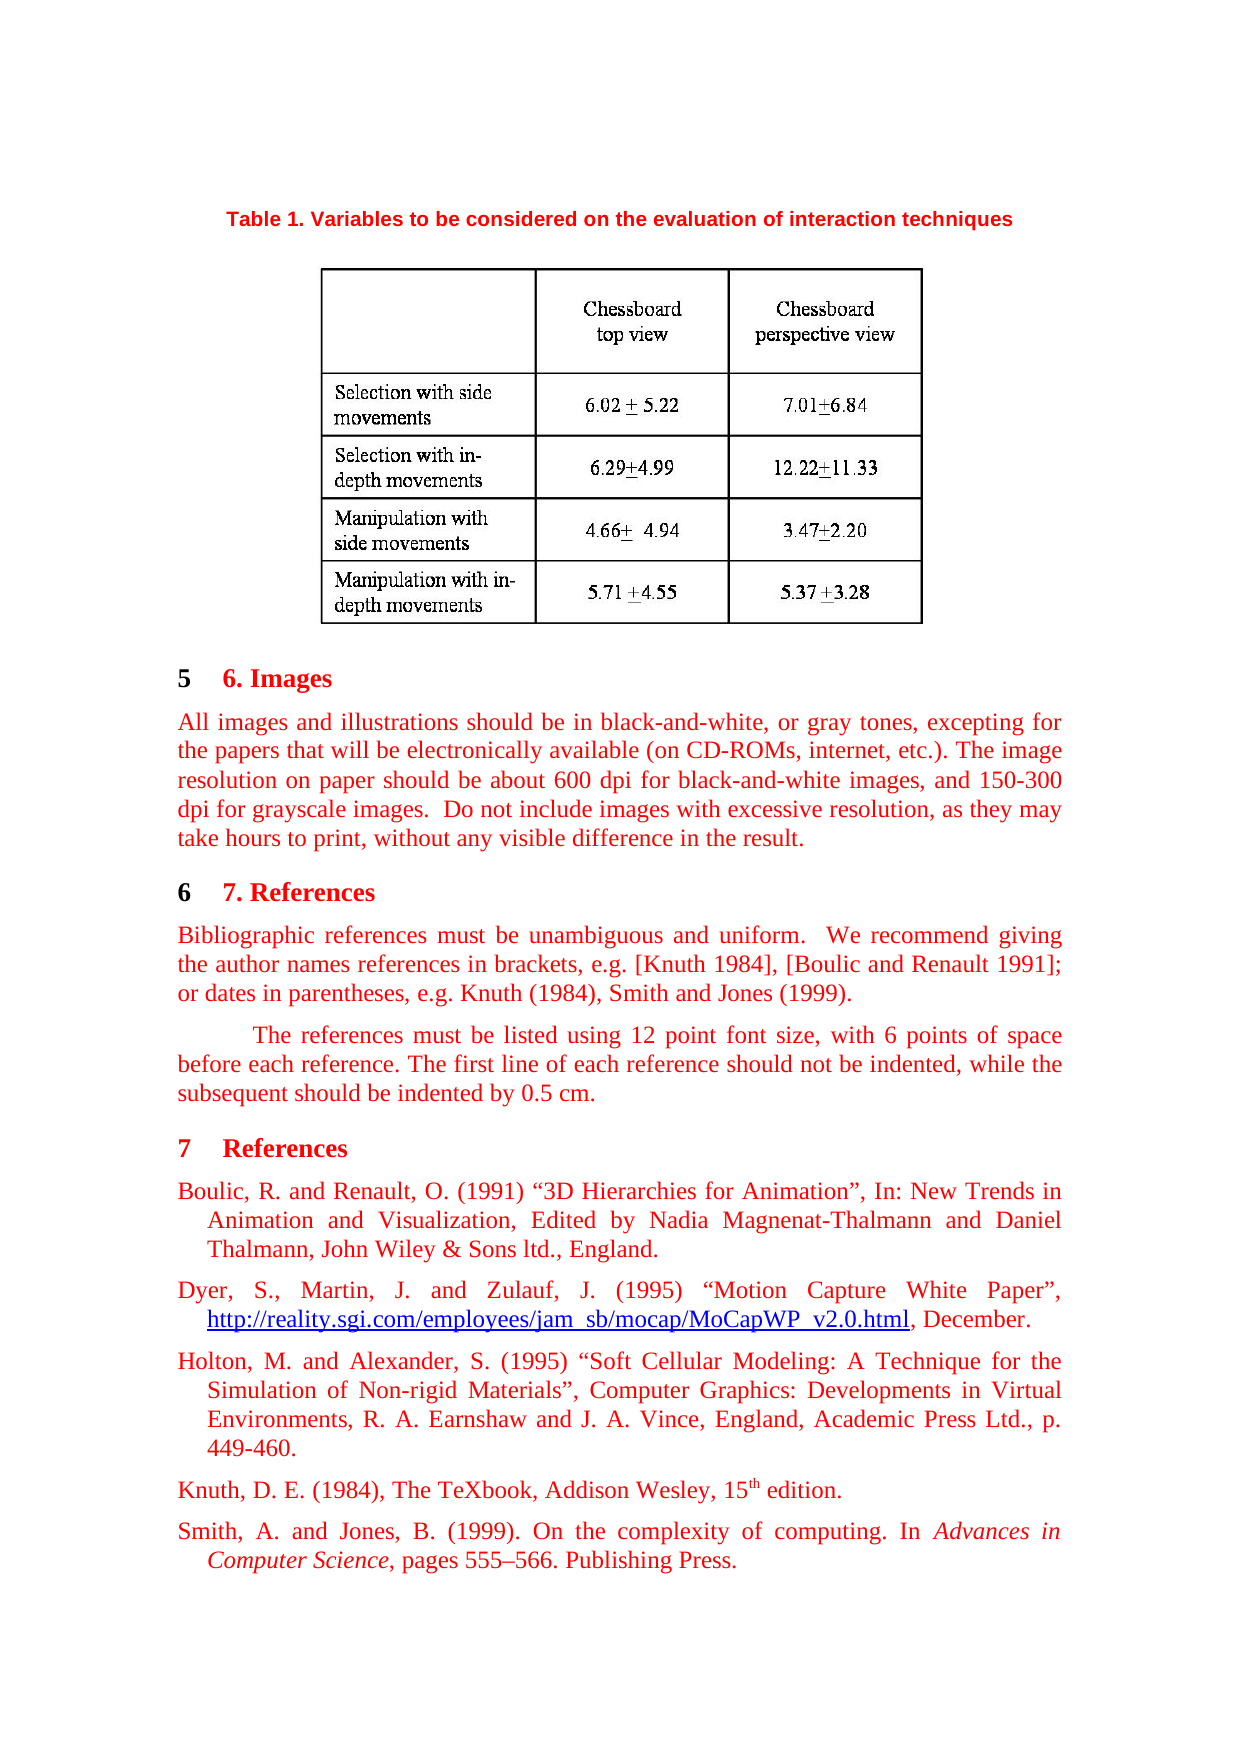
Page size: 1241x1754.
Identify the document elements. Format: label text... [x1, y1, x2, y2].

subtitle 7. References [177, 877, 1063, 908]
text Bibliographic references must be unambiguous and uniform. We recommend giving the author names references in brackets, e.g. [Knuth 1984], [Boulic and Renault 1991]; or dates in parentheses, e.g. Knuth (1984), Smith and Jones (1999). [177, 920, 1063, 1007]
text Boulic, R. and Renault, O. (1991) “3D Hierarchies for Animation”, In: New Trends in Animation and Visualization, Edited by Nadia Magnenat-Thalmann and Daniel Thalmann, John Wiley & Sons ltd., England. [177, 1176, 1063, 1263]
text All images and illustrations should be in black-and-white, or gray tones, excepting for the papers that will be electronically available (on CD-ROMs, internet, etc.). The image resolution on paper should be about 600 dpi for black-and-white images, and 150-300 dpi for grayscale images. Do not include images with excessive resolution, as they may take hours to print, without any visible difference in the result. [177, 706, 1063, 852]
text Table 1. Variables to be considered on the evaluation of interaction techniques [224, 207, 1016, 231]
picture [314, 265, 926, 629]
text The references must be listed using 12 point font size, with 6 points of space before each reference. The first line of each reference should not be indented, while the subsequent should be indented by 0.5 cm. [177, 1020, 1063, 1107]
text Knuth, D. E. (1984), The TeXbook, Addison Wesley, 15th edition. [177, 1475, 1063, 1504]
text Holton, M. and Alexander, S. (1995) “Soft Cellular Modeling: A Technique for the Simulation of Non-rigid Materials”, Computer Graphics: Developments in Virtual Environments, R. A. Earnshaw and J. A. Vince, England, Academic Press Ltd., p. 449-460. [177, 1346, 1063, 1462]
subtitle 6. Images [177, 663, 1063, 694]
subtitle References [177, 1132, 1063, 1163]
text Dyer, S., Martin, J. and Zulauf, J. (1995) “Motion Capture White Paper”, http://reality.sgi.com/employees/jam_sb/mocap/MoCapWP_v2.0.html, December. [177, 1275, 1063, 1333]
text Smith, A. and Jones, B. (1999). On the complexity of computing. In Advances in Computer Science, pages 555–566. Publishing Press. [177, 1516, 1063, 1574]
